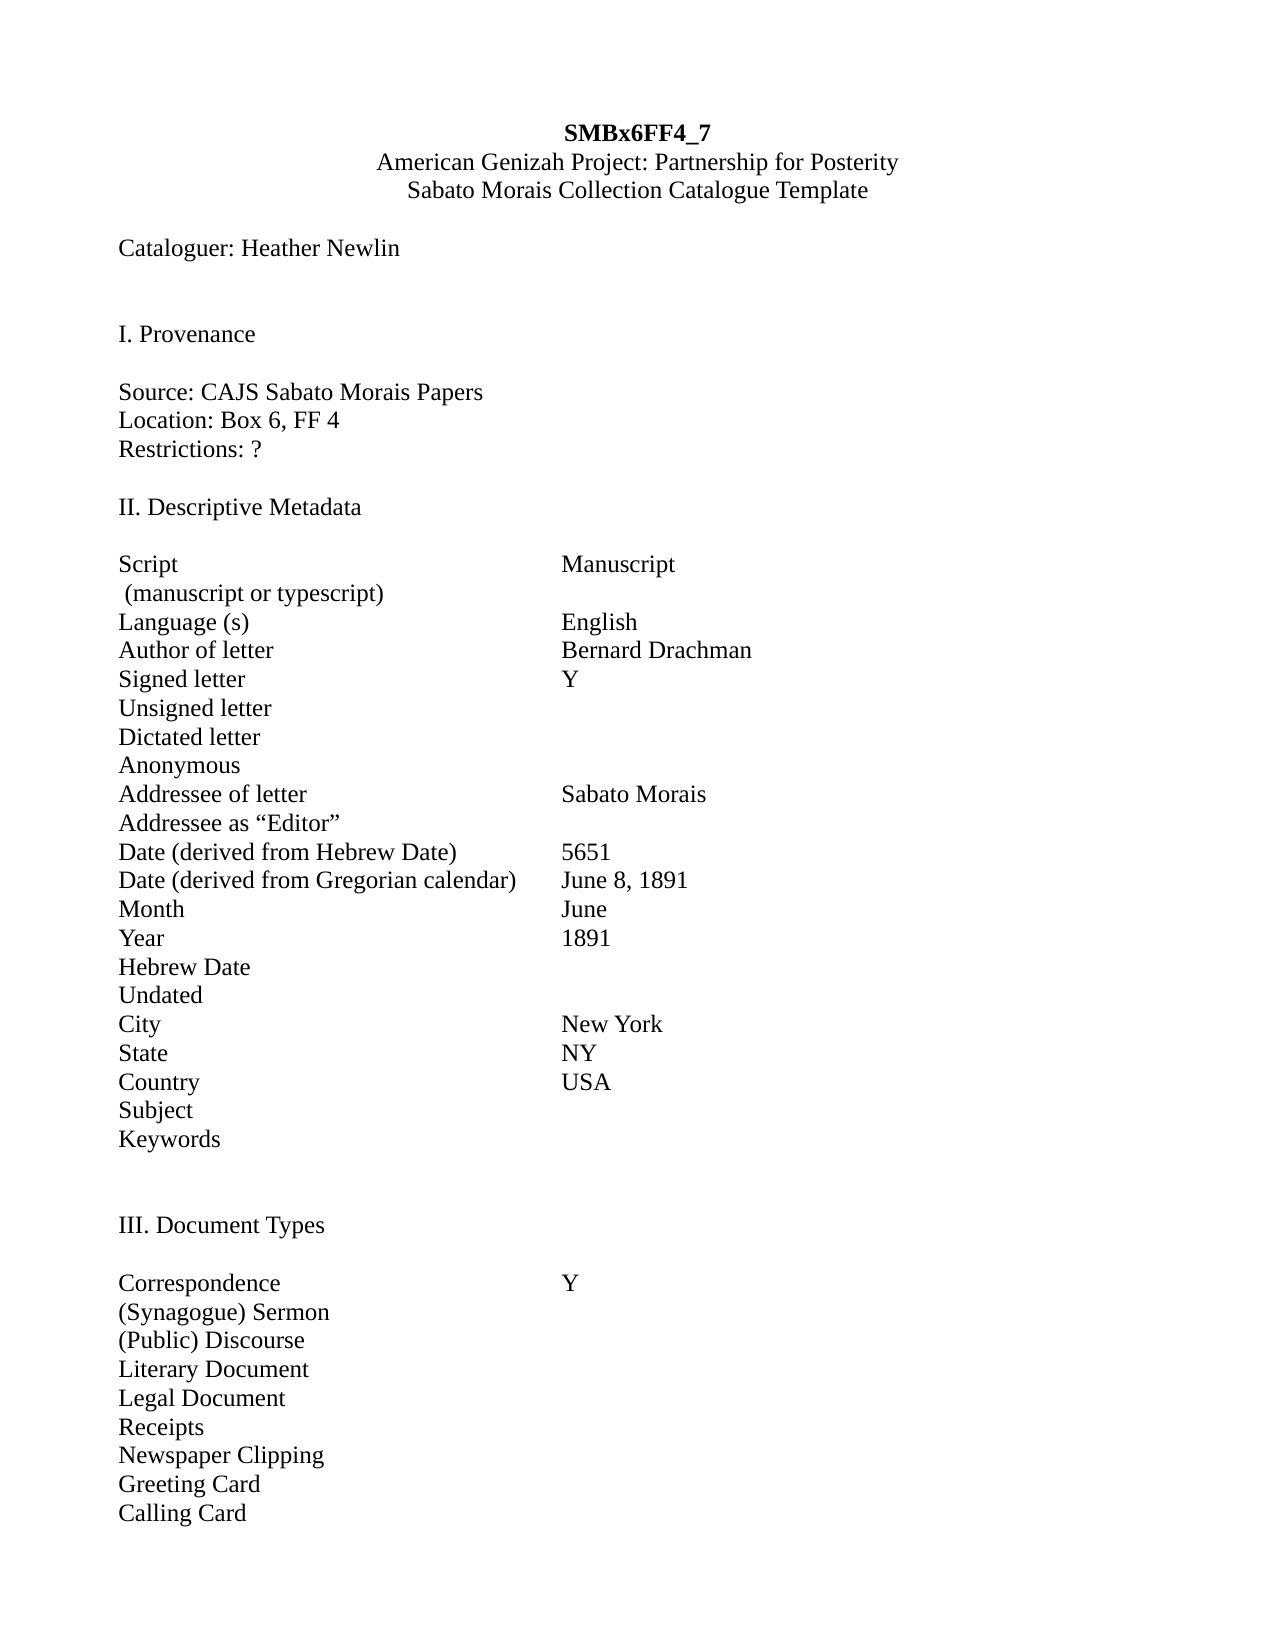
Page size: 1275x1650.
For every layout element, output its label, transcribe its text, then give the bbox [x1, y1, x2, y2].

text II. Descriptive Metadata [118, 492, 1157, 521]
text Unsigned letter [118, 693, 1157, 722]
text Literary Document [118, 1354, 1157, 1383]
text Author of letter Bernard Drachman [118, 636, 1157, 664]
text Sabato Morais Collection Catalogue Template [118, 176, 1157, 204]
text Newspaper Clipping [118, 1441, 1157, 1469]
text Dictated letter [118, 722, 1157, 751]
text I. Provenance [118, 319, 1157, 348]
text Hebrew Date [118, 952, 1157, 981]
text Subject [118, 1096, 1157, 1124]
text Script Manuscript [118, 549, 1157, 578]
text American Genizah Project: Partnership for Posterity [118, 147, 1157, 176]
text (manuscript or typescript) [118, 578, 1157, 607]
text Date (derived from Gregorian calendar) June 8, 1891 [118, 866, 1157, 894]
text Country USA [118, 1067, 1157, 1096]
text Signed letter Y [118, 664, 1157, 693]
text Language (s) English [118, 607, 1157, 636]
text Addressee as “Editor” [118, 808, 1157, 837]
text Location: Box 6, FF 4 [118, 406, 1157, 434]
text Legal Document [118, 1383, 1157, 1412]
text Restrictions: ? [118, 434, 1157, 463]
text Addressee of letter Sabato Morais [118, 779, 1157, 808]
text III. Document Types [118, 1211, 1157, 1239]
text Correspondence Y [118, 1268, 1157, 1297]
text Receipts [118, 1412, 1157, 1441]
text Year 1891 [118, 923, 1157, 952]
text (Synagogue) Sermon [118, 1297, 1157, 1326]
text City New York [118, 1009, 1157, 1038]
text Keywords [118, 1124, 1157, 1153]
text Anonymous [118, 751, 1157, 779]
text Date (derived from Hebrew Date) 5651 [118, 837, 1157, 866]
text Cataloguer: Heather Newlin [118, 233, 1157, 262]
text State NY [118, 1038, 1157, 1067]
text (Public) Discourse [118, 1326, 1157, 1354]
text Greeting Card [118, 1469, 1157, 1498]
text SMBx6FF4_7 [118, 118, 1157, 147]
text Source: CAJS Sabato Morais Papers [118, 377, 1157, 406]
text Month June [118, 894, 1157, 923]
text Undated [118, 981, 1157, 1009]
text Calling Card [118, 1498, 1157, 1527]
